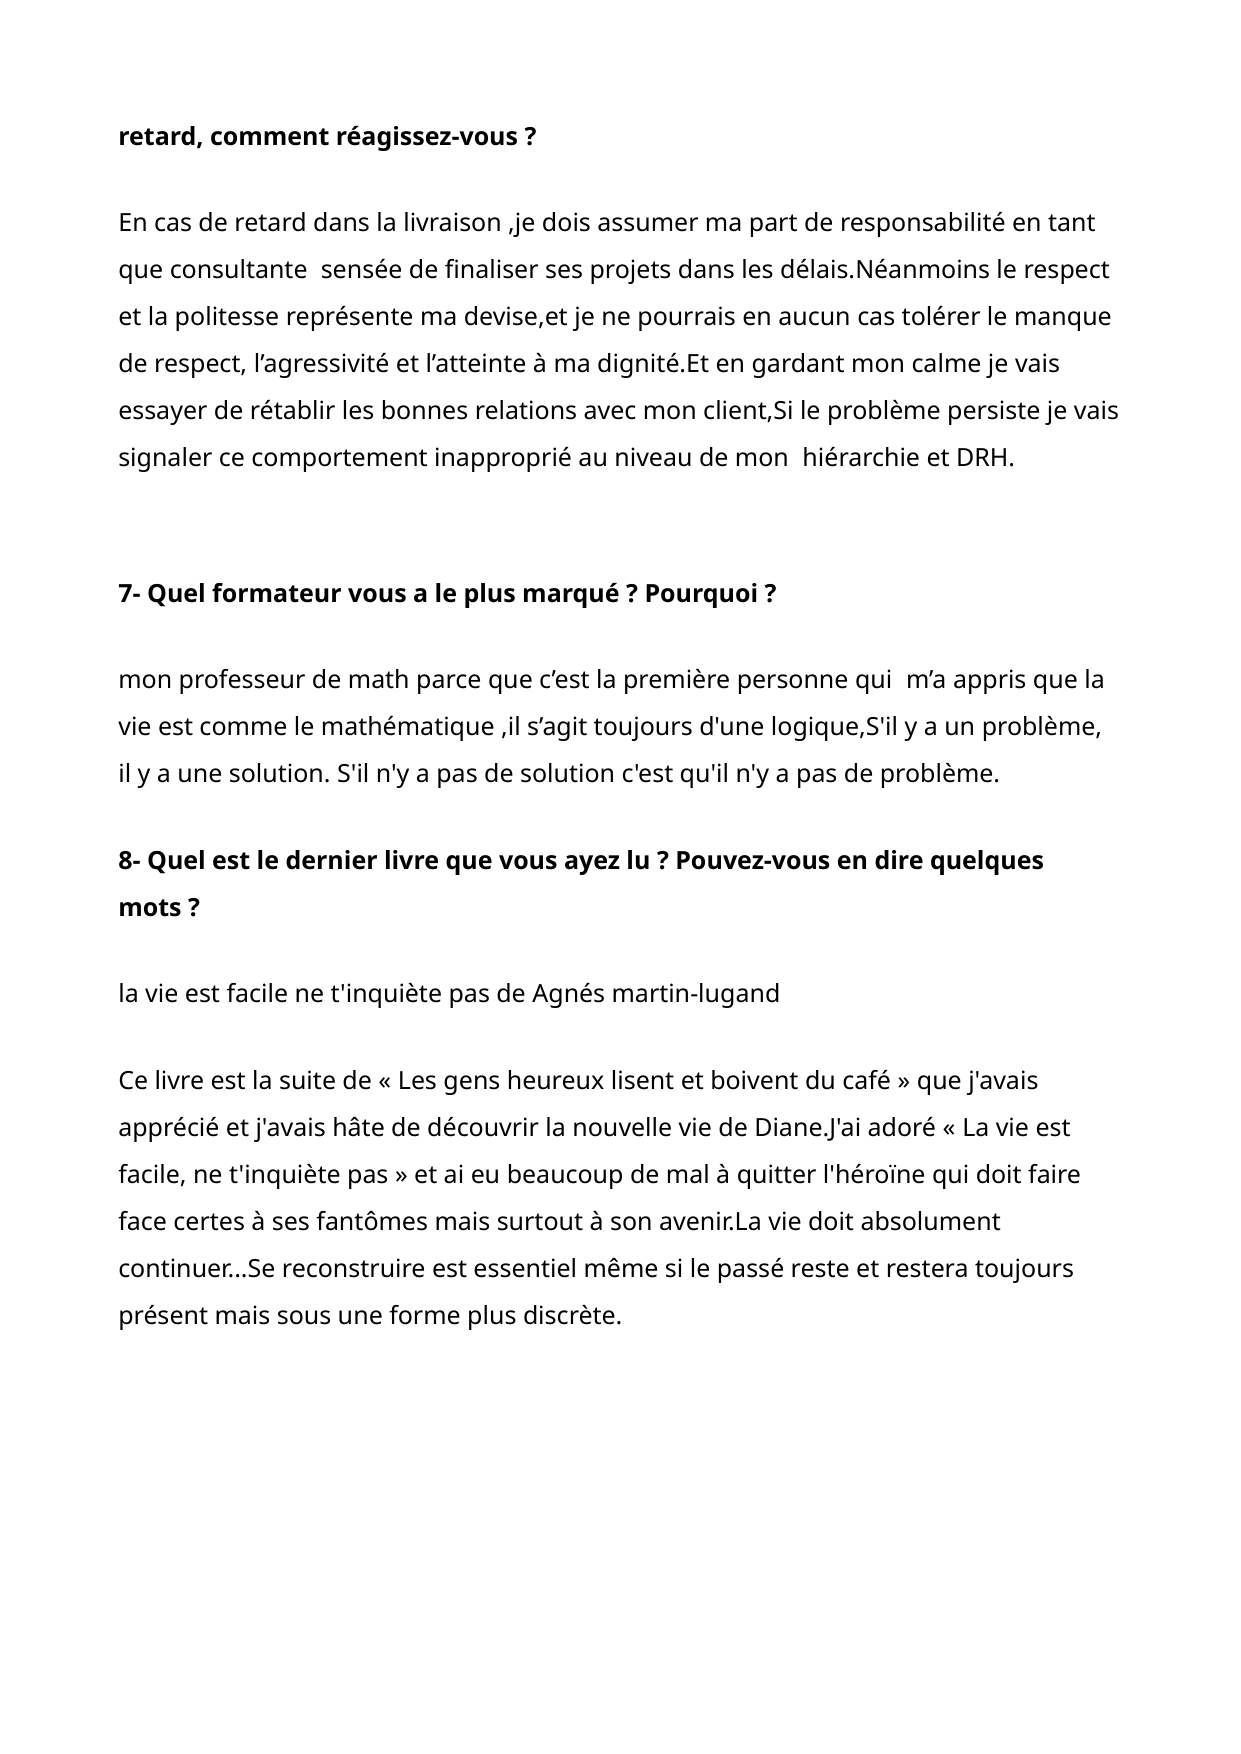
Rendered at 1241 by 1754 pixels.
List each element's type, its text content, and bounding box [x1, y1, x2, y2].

text retard, comment réagissez-vous ? [118, 118, 1122, 152]
text la vie est facile ne t'inquiète pas de Agnés martin-lugand [118, 976, 1122, 1010]
text En cas de retard dans la livraison ,je dois assumer ma part de responsabilité en tant que consultante sensée de finaliser ses projets dans les délais.Néanmoins le respect et la politesse représente ma devise,et je ne pourrais en aucun cas tolérer le manque de respect, l’agressivité et l’atteinte à ma dignité.Et en gardant mon calme je vais essayer de rétablir les bonnes relations avec mon client,Si le problème persiste je vais signaler ce comportement inapproprié au niveau de mon hiérarchie et DRH. [118, 205, 1122, 474]
text 7- Quel formateur vous a le plus marqué ? Pourquoi ? [118, 575, 1122, 609]
text Ce livre est la suite de « Les gens heureux lisent et boivent du café » que j'avais apprécié et j'avais hâte de découvrir la nouvelle vie de Diane.J'ai adoré « La vie est facile, ne t'inquiète pas » et ai eu beaucoup de mal à quitter l'héroïne qui doit faire face certes à ses fantômes mais surtout à son avenir.La vie doit absolument continuer...Se reconstruire est essentiel même si le passé reste et restera toujours présent mais sous une forme plus discrète. [118, 1062, 1122, 1331]
text 8- Quel est le dernier livre que vous ayez lu ? Pouvez-vous en dire quelques mots ? [118, 842, 1122, 923]
text mon professeur de math parce que c’est la première personne qui m’a appris que la vie est comme le mathématique ,il s’agit toujours d'une logique,S'il y a un problème, il y a une solution. S'il n'y a pas de solution c'est qu'il n'y a pas de problème. [118, 662, 1122, 790]
